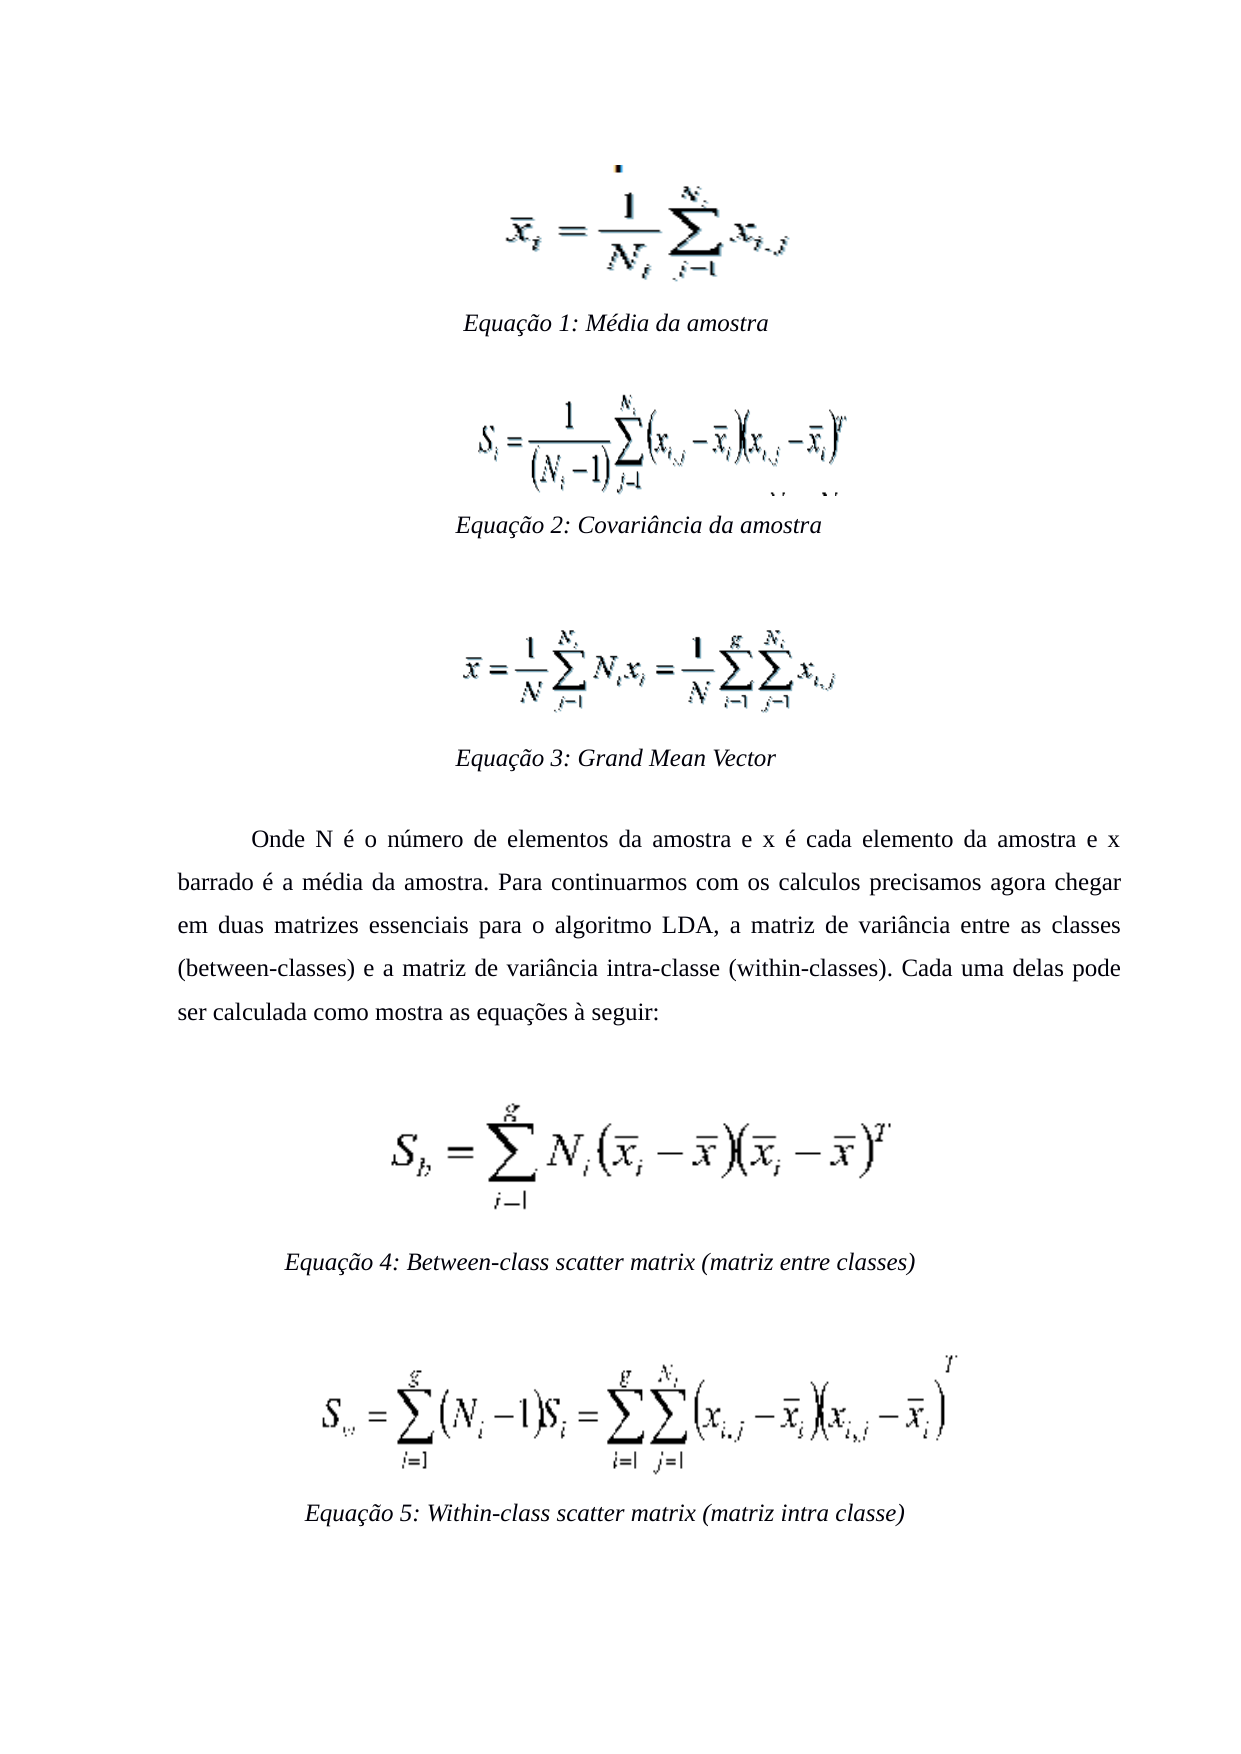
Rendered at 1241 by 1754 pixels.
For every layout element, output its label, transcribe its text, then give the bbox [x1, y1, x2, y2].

text Onde N é o número de elementos da amostra e x é cada elemento da amostra e x barrado é a média da amostra. Para continuarmos com os calculos precisamos agora chegar em duas matrizes essenciais para o algoritmo LDA, a matriz de variância entre as classes (between-classes) e a matriz de variância intra-classe (within-classes). Cada uma delas pode ser calculada como mostra as equações à seguir: [177, 824, 1122, 1025]
picture [363, 1082, 922, 1233]
text Equação 1: Média da amostra [463, 294, 825, 337]
picture [455, 617, 858, 729]
picture [463, 165, 825, 294]
picture [304, 1354, 978, 1484]
text Equação 4: Between-class scatter matrix (matriz entre classes) [284, 1095, 1001, 1276]
text Equação 5: Within-class scatter matrix (matriz intra classe) [304, 1484, 978, 1527]
picture [455, 384, 855, 496]
text Equação 3: Grand Mean Vector [455, 729, 858, 772]
text Equação 2: Covariância da amostra [455, 496, 854, 539]
